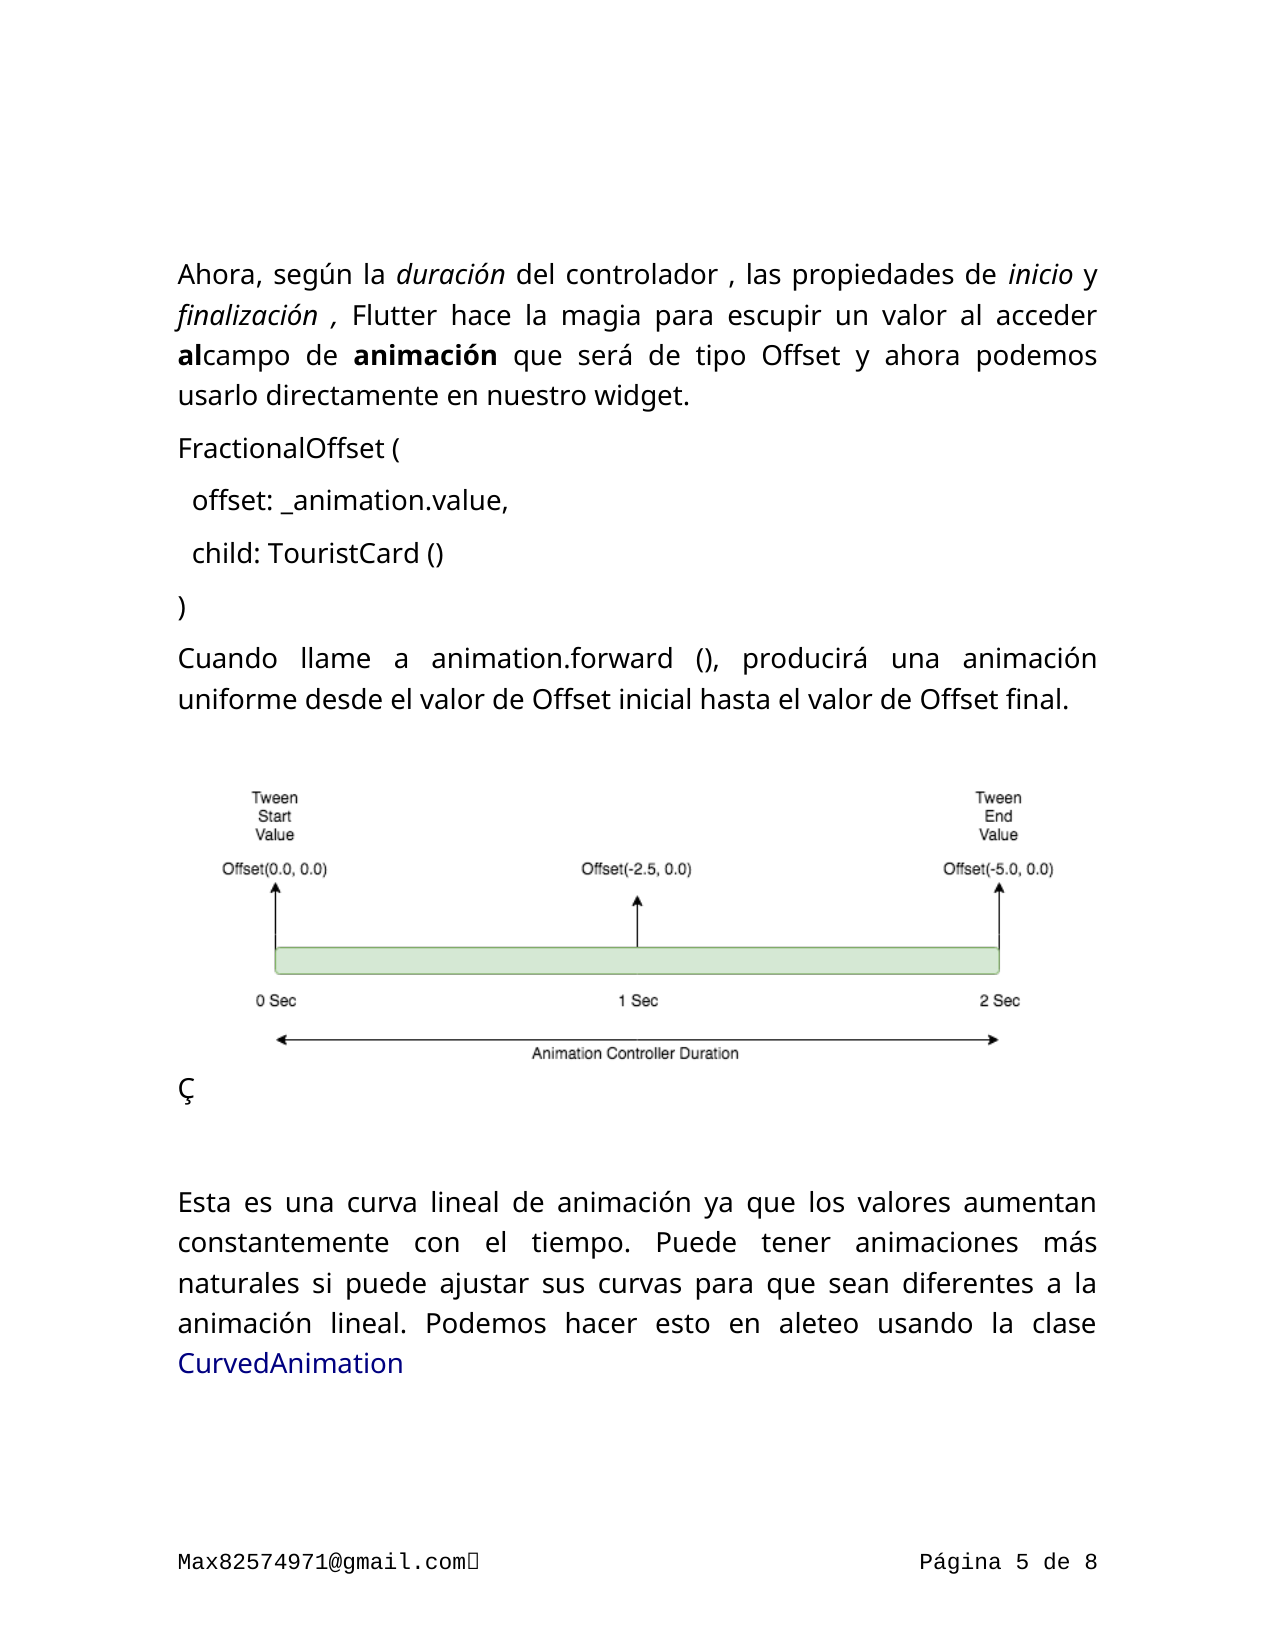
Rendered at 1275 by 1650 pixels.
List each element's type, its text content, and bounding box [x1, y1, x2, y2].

text Esta es una curva lineal de animación ya que los valores aumentan constantemente con el tiempo. Puede tener animaciones más naturales si puede ajustar sus curvas para que sean diferentes a la animación lineal. Podemos hacer esto en aleteo usando la clase CurvedAnimation [177, 1183, 1098, 1382]
text Ç [177, 789, 1098, 1107]
text Ahora, según la duración del controlador , las propiedades de inicio y finalización , Flutter hace la magia para escupir un valor al acceder alcampo de animación que será de tipo Offset y ahora podemos usarlo directamente en nuestro widget. [177, 255, 1098, 413]
text ) [177, 587, 1098, 624]
picture [196, 789, 1079, 1067]
text offset: _animation.value, [177, 481, 1098, 519]
text Cuando llame a animation.forward (), producirá una animación uniforme desde el valor de Offset inicial hasta el valor de Offset final. [177, 639, 1098, 717]
text child: TouristCard () [177, 534, 1098, 572]
text FractionalOffset ( [177, 429, 1098, 466]
